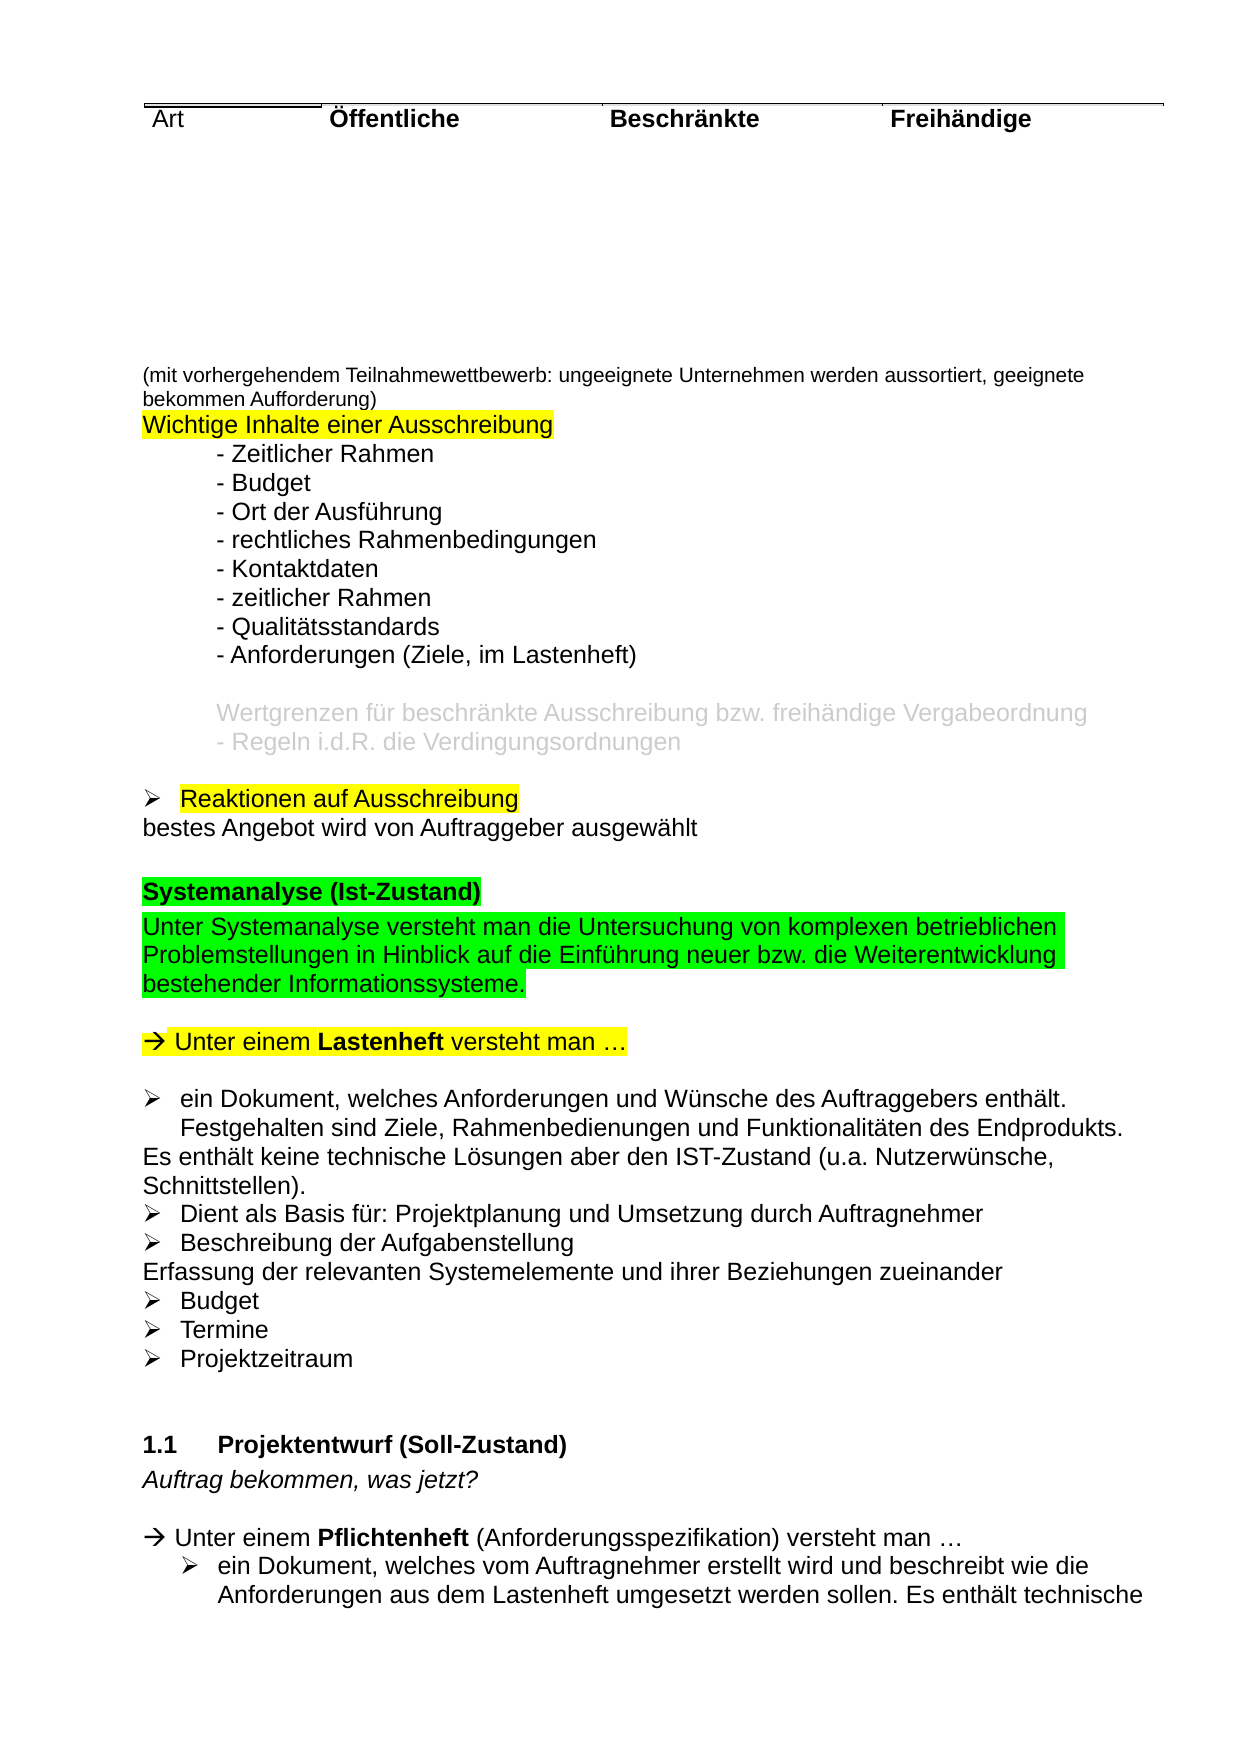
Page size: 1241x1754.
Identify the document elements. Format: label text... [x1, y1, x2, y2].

text Wertgrenzen für beschränkte Ausschreibung bzw. freihändige Vergabeordnung [216, 698, 1192, 727]
list Termine [142, 1315, 1192, 1344]
text Auftrag bekommen, was jetzt? [142, 1465, 1192, 1494]
text Es enthält keine technische Lösungen aber den IST-Zustand (u.a. Nutzerwünsche, Schnittstellen). [142, 1142, 1192, 1199]
list ein Dokument, welches vom Auftragnehmer erstellt wird und beschreibt wie die Anforderungen aus dem Lastenheft umgesetzt werden sollen. Es enthält technische [180, 1551, 1192, 1609]
text Unter Systemanalyse versteht man die Untersuchung von komplexen betrieblichen Problemstellungen in Hinblick auf die Einführung neuer bzw. die Weiterentwicklung bestehender Informationssysteme. [142, 912, 1192, 998]
subtitle Projektentwurf (Soll-Zustand) [142, 1430, 1192, 1459]
list Reaktionen auf Ausschreibung [142, 784, 1192, 813]
text - Zeitlicher Rahmen [216, 439, 1192, 468]
list Dient als Basis für: Projektplanung und Umsetzung durch Auftragnehmer [142, 1199, 1192, 1228]
text - Regeln i.d.R. die Verdingungsordnungen [216, 727, 1192, 755]
text - Qualitätsstandards [216, 612, 1192, 640]
text - Ort der Ausführung [216, 497, 1192, 525]
text - Anforderungen (Ziele, im Lastenheft) [216, 640, 1192, 669]
list Budget [142, 1286, 1192, 1315]
text - Kontaktdaten [216, 554, 1192, 583]
text - zeitlicher Rahmen [216, 583, 1192, 612]
text  Unter einem Lastenheft versteht man … [142, 1027, 1192, 1056]
text - Budget [216, 468, 1192, 497]
text Wichtige Inhalte einer Ausschreibung [142, 410, 1192, 439]
subtitle Systemanalyse (Ist-Zustand) [142, 877, 1192, 906]
list Projektzeitraum [142, 1344, 1192, 1372]
subtitle bestes Angebot wird von Auftraggeber ausgewählt [142, 813, 1192, 842]
text Erfassung der relevanten Systemelemente und ihrer Beziehungen zueinander [142, 1257, 1192, 1286]
list ein Dokument, welches Anforderungen und Wünsche des Auftraggebers enthält. Festgehalten sind Ziele, Rahmenbedienungen und Funktionalitäten des Endprodukts. [142, 1084, 1192, 1142]
text (mit vorhergehendem Teilnahmewettbewerb: ungeeignete Unternehmen werden aussortiert, geeignete bekommen Aufforderung) [142, 362, 1192, 410]
text - rechtliches Rahmenbedingungen [216, 525, 1192, 554]
text  Unter einem Pflichtenheft (Anforderungsspezifikation) versteht man … [142, 1522, 1192, 1551]
list Beschreibung der Aufgabenstellung [142, 1228, 1192, 1257]
